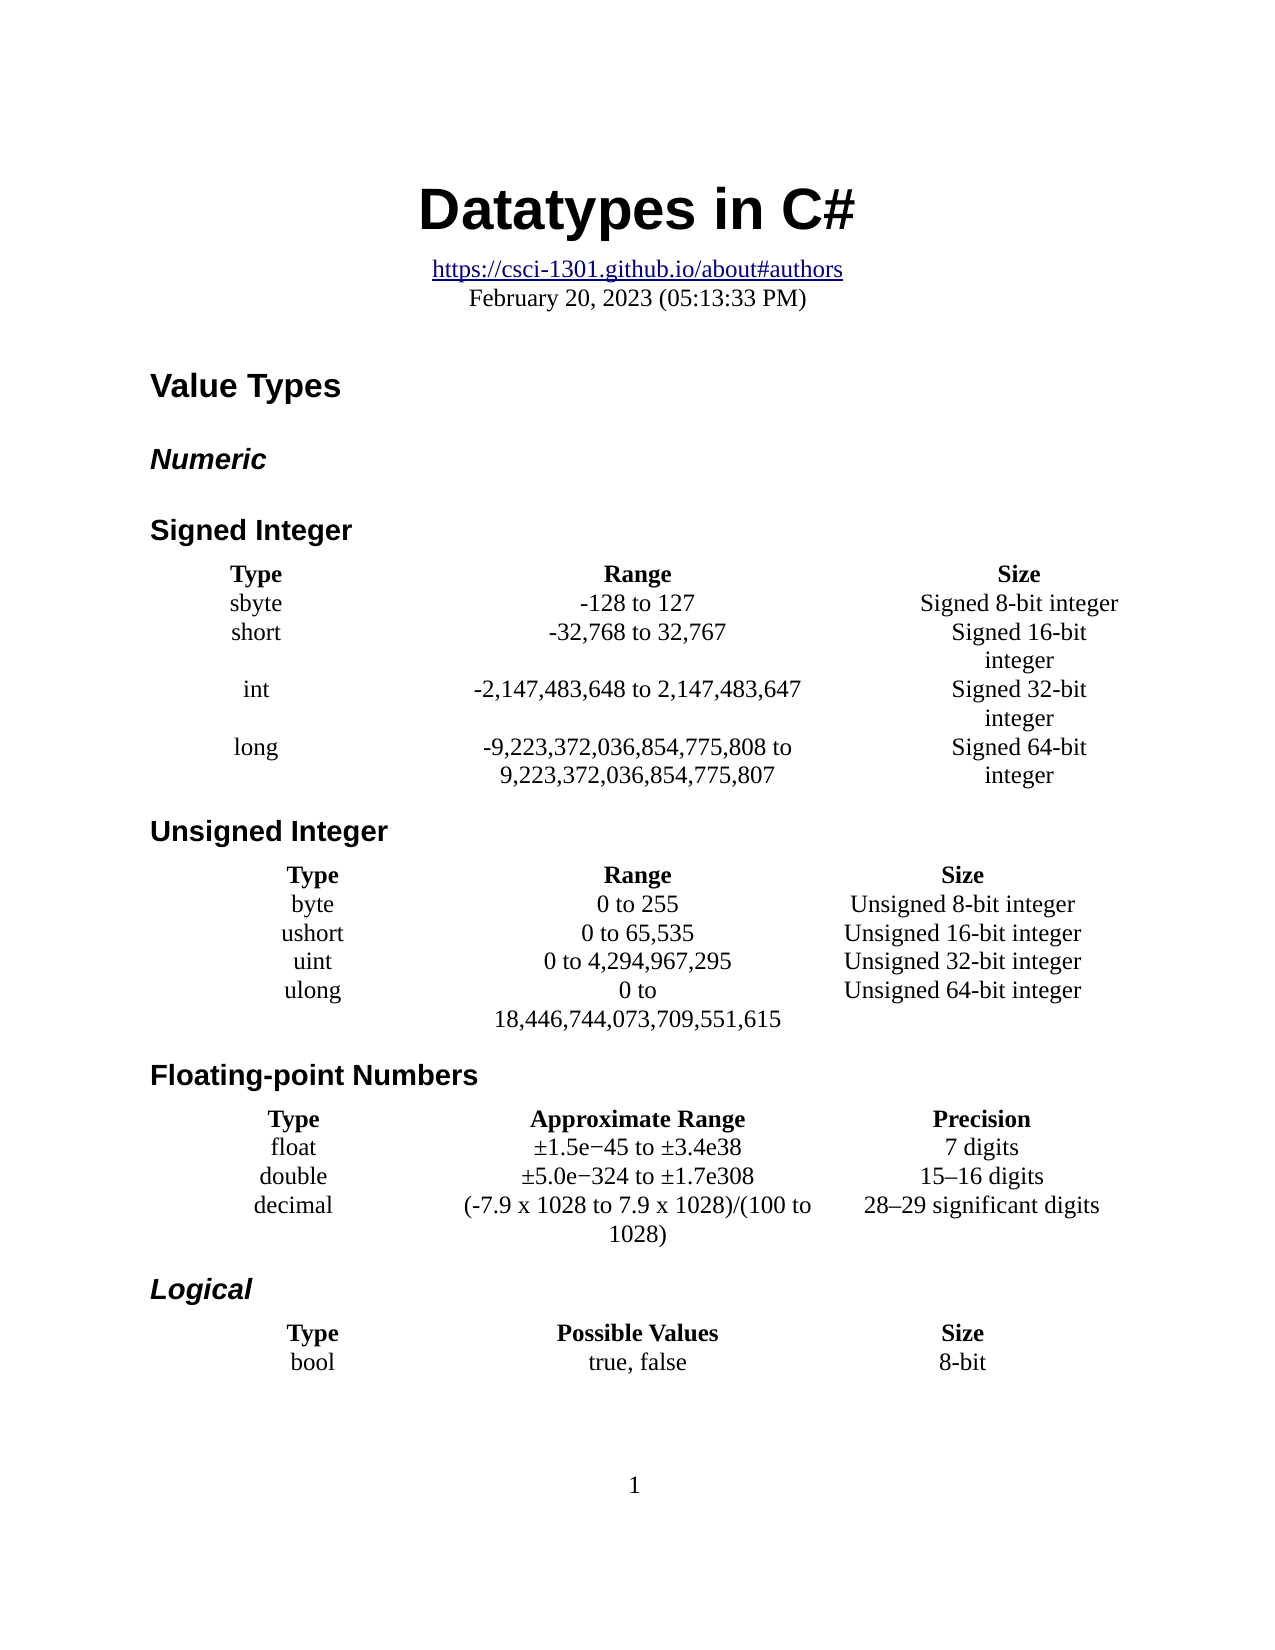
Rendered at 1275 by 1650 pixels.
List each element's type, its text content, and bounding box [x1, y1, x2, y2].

table_cell Unsigned 32-bit integer [800, 946, 1125, 975]
table_cell double [150, 1161, 437, 1190]
table_cell 7 digits [838, 1133, 1125, 1161]
text February 20, 2023 (05:13:33 PM) [150, 283, 1125, 312]
table_cell ±1.5e−45 to ±3.4e38 [437, 1133, 838, 1161]
subtitle Value Types [150, 366, 1125, 404]
text https://csci-1301.github.io/about#authors [150, 254, 1125, 283]
table_header Range [475, 860, 800, 889]
table_cell Signed 8-bit integer [913, 588, 1125, 617]
table_cell 0 to 65,535 [475, 918, 800, 946]
table_cell 8-bit [800, 1347, 1125, 1376]
table_cell -32,768 to 32,767 [362, 617, 913, 674]
table_cell Unsigned 16-bit integer [800, 918, 1125, 946]
table_cell true, false [475, 1347, 800, 1376]
table_cell Signed 32-bit integer [913, 674, 1125, 732]
table_header Precision [838, 1104, 1125, 1132]
table_cell -128 to 127 [362, 588, 913, 617]
table_header Possible Values [475, 1319, 800, 1347]
table_header Type [150, 559, 362, 588]
table_cell decimal [150, 1190, 437, 1247]
table_header Range [362, 559, 913, 588]
table_cell ±5.0e−324 to ±1.7e308 [437, 1161, 838, 1190]
table_cell byte [150, 889, 475, 918]
table_cell -2,147,483,648 to 2,147,483,647 [362, 674, 913, 732]
table_cell Unsigned 64-bit integer [800, 975, 1125, 1033]
table_cell Unsigned 8-bit integer [800, 889, 1125, 918]
table_header Approximate Range [437, 1104, 838, 1132]
table_header Size [800, 1319, 1125, 1347]
table_cell bool [150, 1347, 475, 1376]
table_header Type [150, 1104, 437, 1132]
table_header Type [150, 1319, 475, 1347]
table_cell float [150, 1133, 437, 1161]
table_header Size [913, 559, 1125, 588]
table_cell sbyte [150, 588, 362, 617]
table_cell 28–29 significant digits [838, 1190, 1125, 1247]
title Datatypes in C# [150, 175, 1125, 242]
table_cell 0 to 4,294,967,295 [475, 946, 800, 975]
table_cell Signed 16-bit integer [913, 617, 1125, 674]
table_cell ushort [150, 918, 475, 946]
table_cell uint [150, 946, 475, 975]
subtitle Signed Integer [150, 513, 1125, 547]
table_cell 0 to 255 [475, 889, 800, 918]
table_cell short [150, 617, 362, 674]
subtitle Floating-point Numbers [150, 1058, 1125, 1091]
table_cell 0 to 18,446,744,073,709,551,615 [475, 975, 800, 1033]
subtitle Numeric [150, 442, 1125, 476]
table_header Type [150, 860, 475, 889]
table_cell long [150, 732, 362, 789]
subtitle Logical [150, 1272, 1125, 1306]
table_cell (-7.9 x 1028 to 7.9 x 1028)/(100 to 1028) [437, 1190, 838, 1247]
table_cell 15–16 digits [838, 1161, 1125, 1190]
table_cell ulong [150, 975, 475, 1033]
table_cell Signed 64-bit integer [913, 732, 1125, 789]
table_cell int [150, 674, 362, 732]
table_cell -9,223,372,036,854,775,808 to 9,223,372,036,854,775,807 [362, 732, 913, 789]
table_header Size [800, 860, 1125, 889]
subtitle Unsigned Integer [150, 814, 1125, 848]
